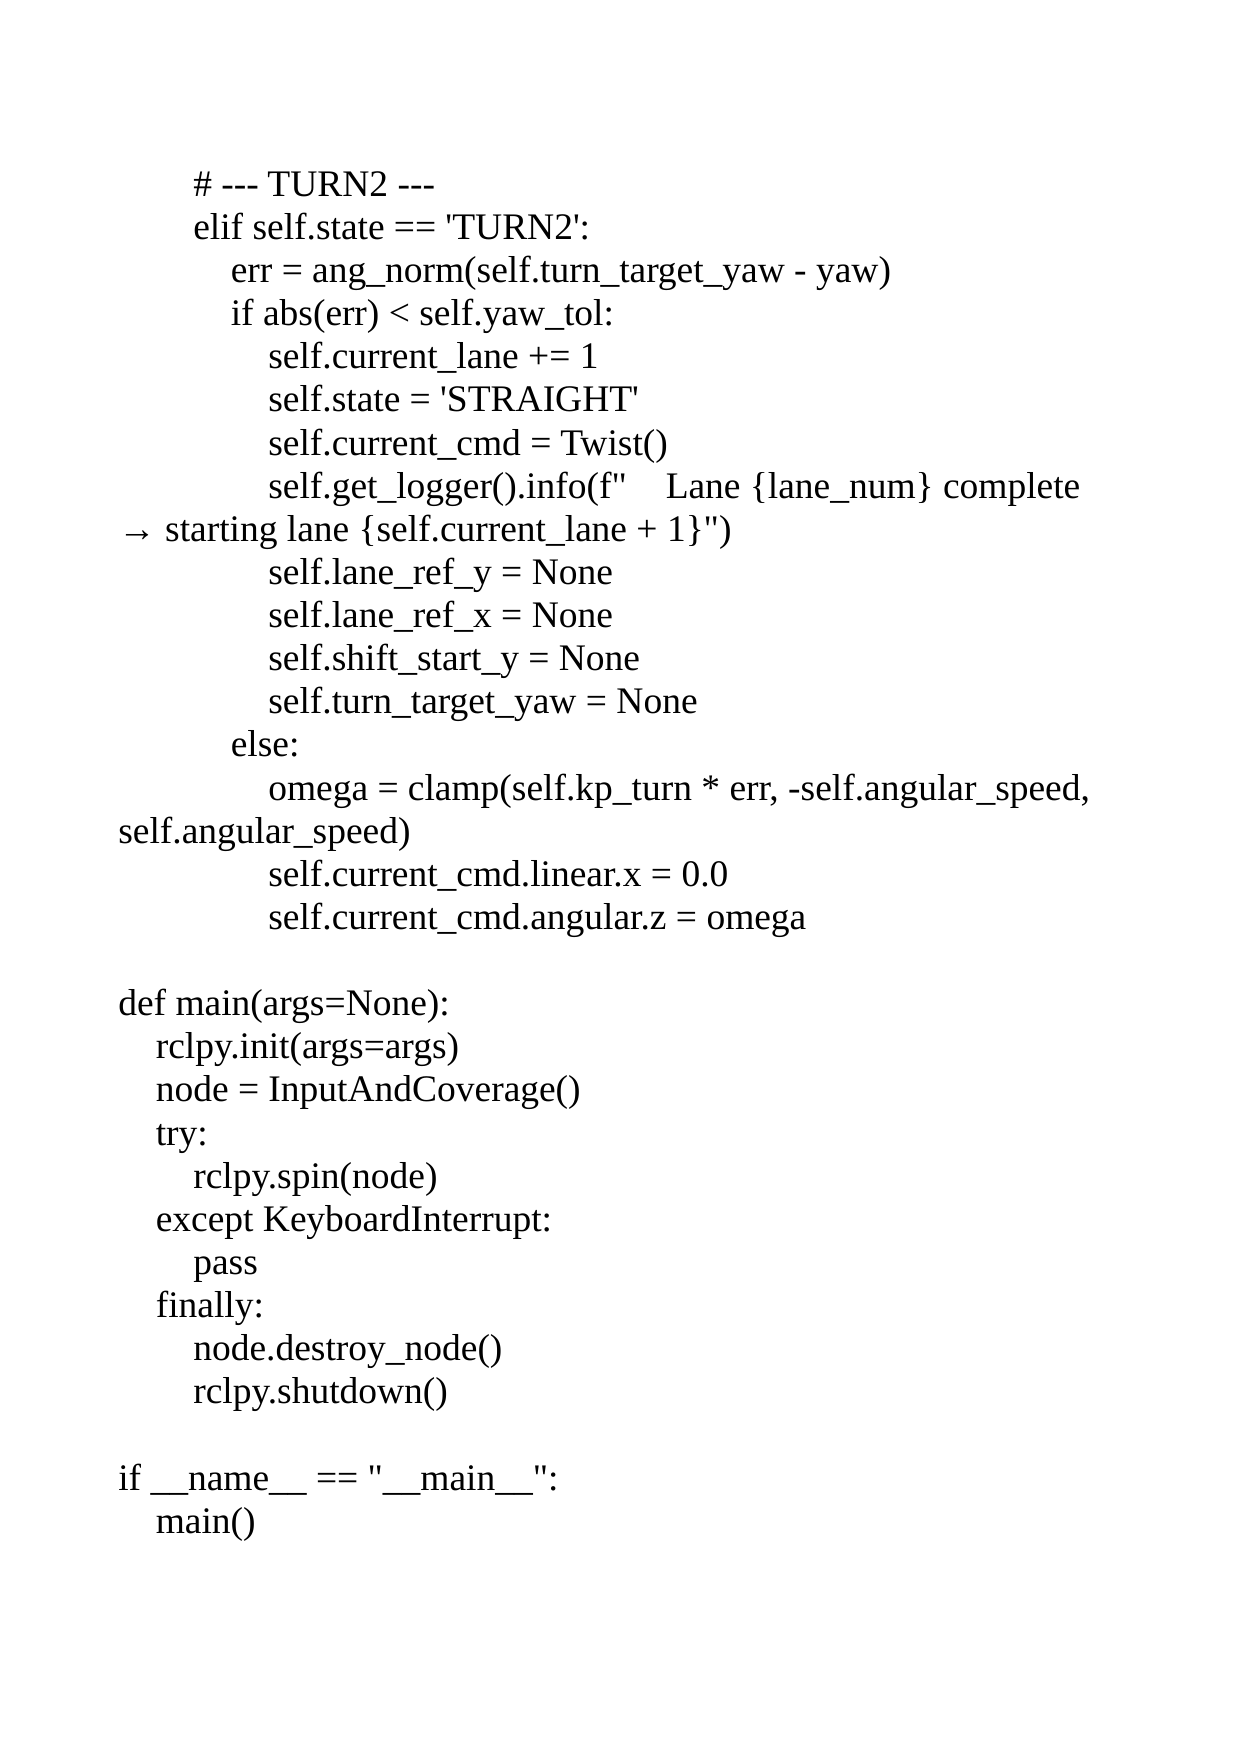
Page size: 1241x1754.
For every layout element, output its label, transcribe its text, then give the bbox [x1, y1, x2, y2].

text omega = clamp(self.kp_turn * err, -self.angular_speed, self.angular_speed) [118, 765, 1122, 851]
text def main(args=None): [118, 981, 1122, 1024]
text except KeyboardInterrupt: [118, 1196, 1122, 1239]
text node.destroy_node() [118, 1326, 1122, 1369]
text if __name__ == "__main__": [118, 1455, 1122, 1498]
text self.shift_start_y = None [118, 636, 1122, 679]
text try: [118, 1110, 1122, 1153]
text err = ang_norm(self.turn_target_yaw - yaw) [118, 247, 1122, 291]
text self.turn_target_yaw = None [118, 679, 1122, 722]
text rclpy.spin(node) [118, 1153, 1122, 1196]
text self.state = 'STRAIGHT' [118, 377, 1122, 420]
text self.current_cmd.linear.x = 0.0 [118, 851, 1122, 894]
text main() [118, 1498, 1122, 1541]
text self.lane_ref_y = None [118, 549, 1122, 592]
text self.lane_ref_x = None [118, 592, 1122, 636]
text elif self.state == 'TURN2': [118, 204, 1122, 247]
text self.current_cmd.angular.z = omega [118, 894, 1122, 937]
text self.current_cmd = Twist() [118, 420, 1122, 463]
text finally: [118, 1282, 1122, 1326]
text rclpy.init(args=args) [118, 1024, 1122, 1067]
text node = InputAndCoverage() [118, 1067, 1122, 1110]
text if abs(err) < self.yaw_tol: [118, 291, 1122, 334]
text rclpy.shutdown() [118, 1369, 1122, 1412]
text else: [118, 722, 1122, 765]
text pass [118, 1239, 1122, 1282]
text self.current_lane += 1 [118, 334, 1122, 377]
text self.get_logger().info(f"🏁 Lane {lane_num} complete → starting lane {self.current_lane + 1}") [118, 463, 1122, 549]
text # --- TURN2 --- [118, 161, 1122, 204]
